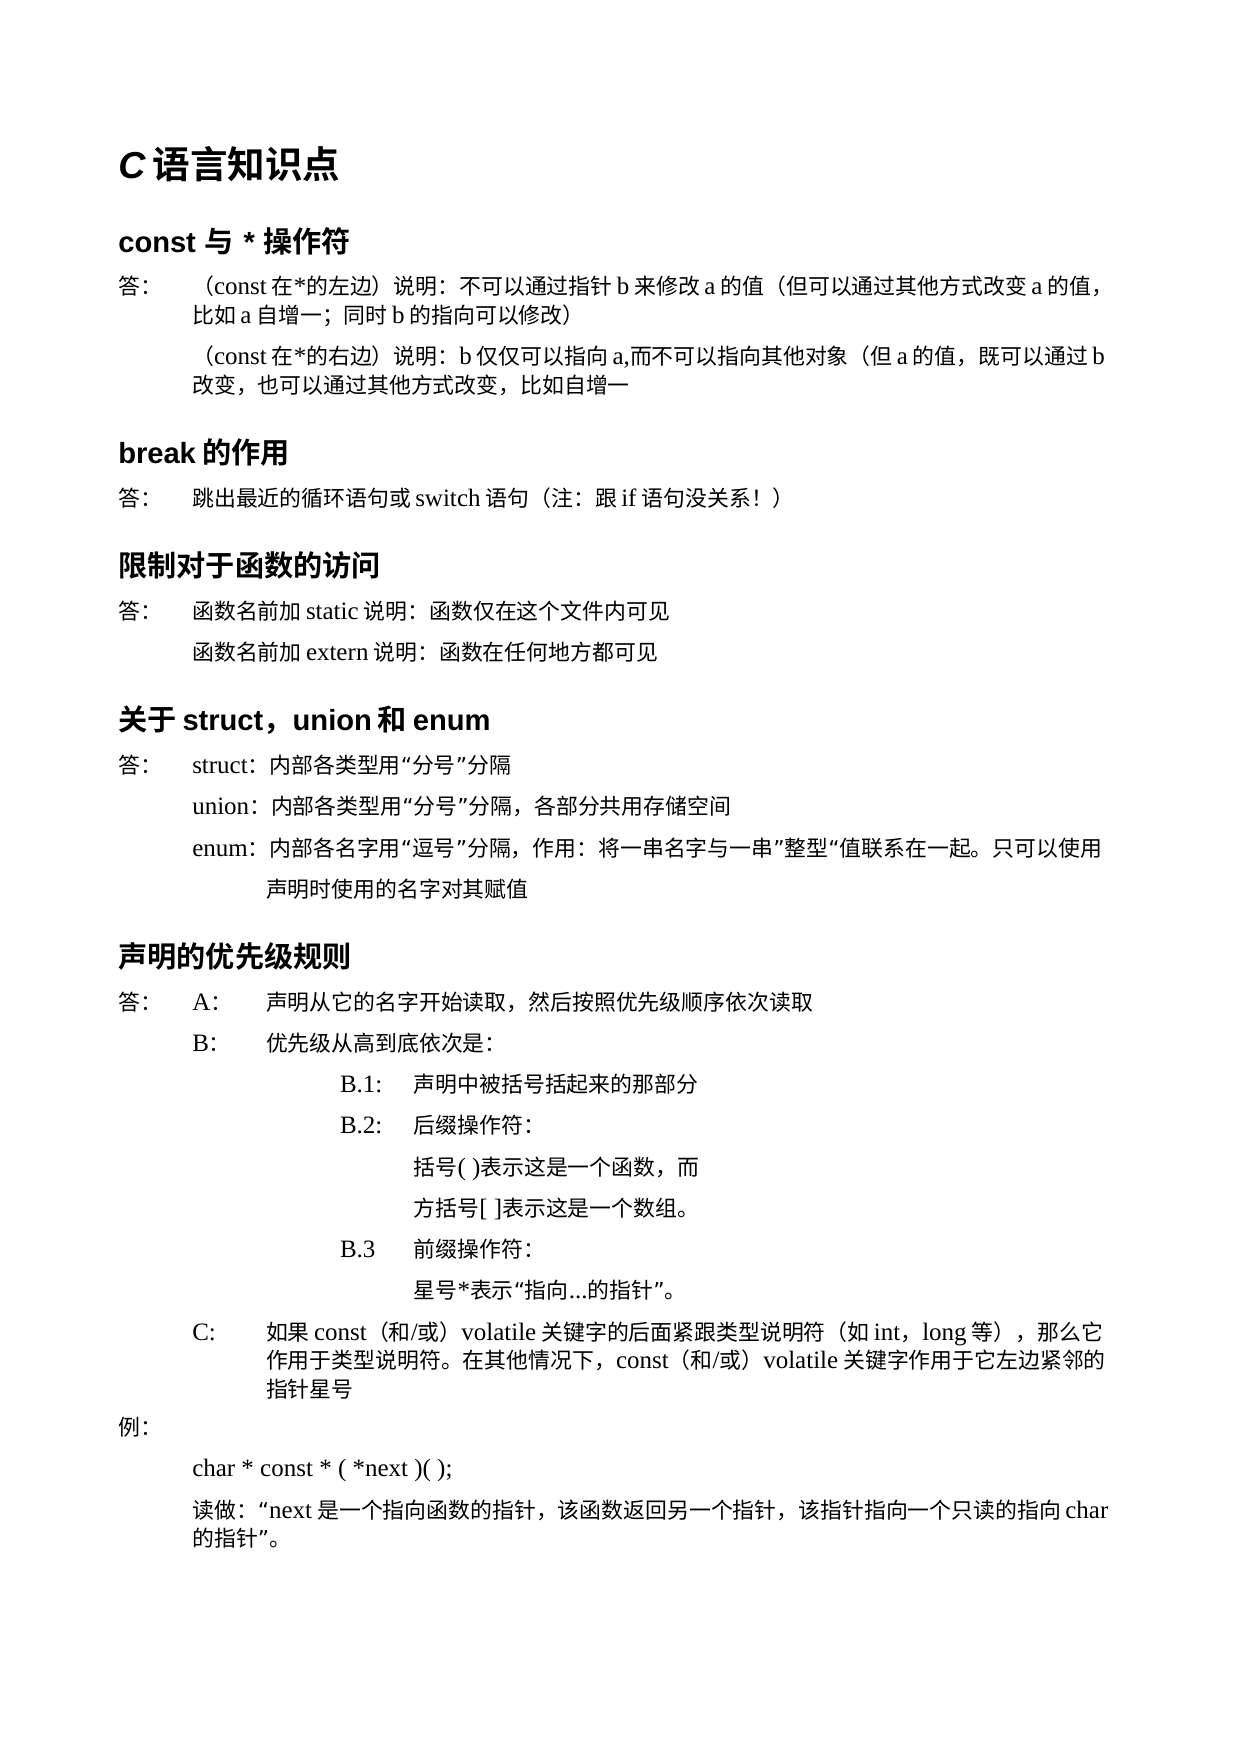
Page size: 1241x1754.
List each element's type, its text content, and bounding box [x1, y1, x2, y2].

text 函数名前加extern说明：函数在任何地方都可见 [118, 637, 1122, 666]
text C: 如果const（和/或）volatile关键字的后面紧跟类型说明符（如int，long等），那么它 作用于类型说明符。在其他情况下，const（和/或）volatile关键字作用于它左边紧邻的 指针星号 [118, 1317, 1122, 1403]
subtitle C语言知识点 [118, 143, 1122, 187]
text 答： A： 声明从它的名字开始读取，然后按照优先级顺序依次读取 [118, 987, 1122, 1015]
text 星号*表示“指向...的指针”。 [118, 1275, 1122, 1304]
subtitle 限制对于函数的访问 [118, 549, 1122, 583]
subtitle 声明的优先级规则 [118, 940, 1122, 974]
text B： 优先级从高到底依次是： [118, 1028, 1122, 1057]
text char * const * ( *next )( ); [118, 1453, 1122, 1482]
text 例： [118, 1415, 1122, 1441]
text B.2: 后缀操作符： [118, 1110, 1122, 1139]
text 括号( )表示这是一个函数，而 [118, 1152, 1122, 1180]
text 答： struct：内部各类型用“分号”分隔 [118, 750, 1122, 779]
text enum：内部各名字用“逗号”分隔，作用：将一串名字与一串”整型“值联系在一起。只可以使用 [118, 833, 1122, 861]
text 声明时使用的名字对其赋值 [118, 874, 1122, 903]
text （const在*的右边）说明：b仅仅可以指向a,而不可以指向其他对象（但a的值，既可以通过b 改变，也可以通过其他方式改变，比如自增一 [118, 341, 1122, 399]
text 读做：“next是一个指向函数的指针，该函数返回另一个指针，该指针指向一个只读的指向char 的指针”。 [118, 1495, 1122, 1552]
text union：内部各类型用“分号”分隔，各部分共用存储空间 [118, 791, 1122, 820]
subtitle break的作用 [118, 436, 1122, 471]
text B.1: 声明中被括号括起来的那部分 [118, 1069, 1122, 1098]
text 答： （const在*的左边）说明：不可以通过指针b来修改a的值（但可以通过其他方式改变a的值， 比如a自增一；同时b的指向可以修改） [118, 271, 1122, 329]
text B.3 前缀操作符： [118, 1234, 1122, 1263]
subtitle const 与 * 操作符 [118, 225, 1122, 259]
text 答： 跳出最近的循环语句或switch语句（注：跟if语句没关系！） [118, 483, 1122, 512]
text 答： 函数名前加static说明：函数仅在这个文件内可见 [118, 596, 1122, 625]
subtitle 关于struct，union和enum [118, 703, 1122, 738]
text 方括号[ ]表示这是一个数组。 [118, 1193, 1122, 1222]
